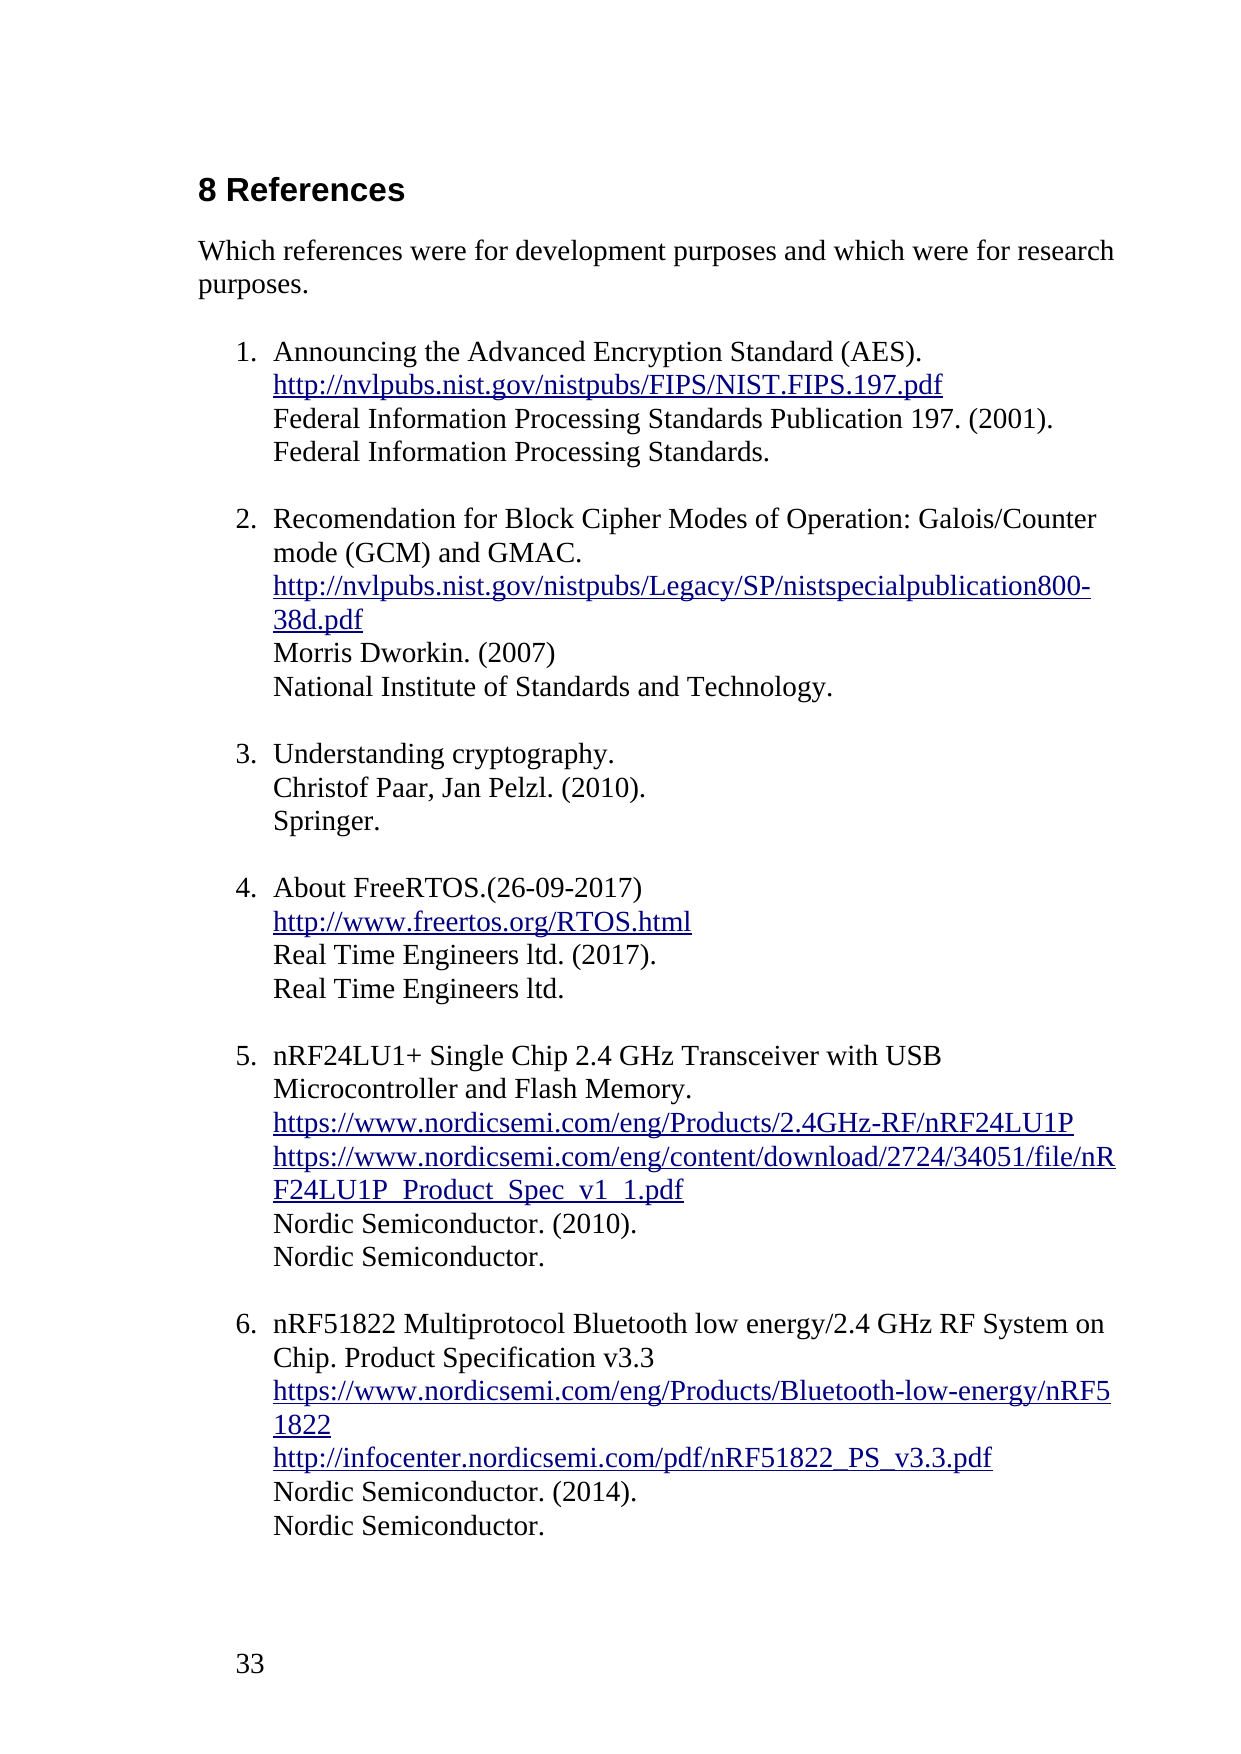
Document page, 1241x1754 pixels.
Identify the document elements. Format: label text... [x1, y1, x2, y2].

subtitle References [198, 170, 1119, 208]
text Which references were for development purposes and which were for research purposes. [198, 233, 1119, 300]
list nRF24LU1+ Single Chip 2.4 GHz Transceiver with USB Microcontroller and Flash Memory. https://www.nordicsemi.com/eng/Products/2.4GHz-RF/nRF24LU1P https://www.nordicsemi.com/eng/content/download/2724/34051/file/nRF24LU1P_Product_Spec_v1_1.pdf Nordic Semiconductor. (2010). Nordic Semiconductor. [235, 1038, 1119, 1273]
list About FreeRTOS.(26-09-2017) http://www.freertos.org/RTOS.html Real Time Engineers ltd. (2017). Real Time Engineers ltd. [235, 870, 1119, 1004]
list Understanding cryptography. Christof Paar, Jan Pelzl. (2010). Springer. [235, 736, 1119, 837]
list nRF51822 Multiprotocol Bluetooth low energy/2.4 GHz RF System on Chip. Product Specification v3.3 https://www.nordicsemi.com/eng/Products/Bluetooth-low-energy/nRF51822 http://infocenter.nordicsemi.com/pdf/nRF51822_PS_v3.3.pdf Nordic Semiconductor. (2014). Nordic Semiconductor. [235, 1306, 1119, 1541]
list Announcing the Advanced Encryption Standard (AES). http://nvlpubs.nist.gov/nistpubs/FIPS/NIST.FIPS.197.pdf Federal Information Processing Standards Publication 197. (2001). Federal Information Processing Standards. [235, 334, 1119, 468]
list Recomendation for Block Cipher Modes of Operation: Galois/Counter mode (GCM) and GMAC. http://nvlpubs.nist.gov/nistpubs/Legacy/SP/nistspecialpublication800-38d.pdf Morris Dworkin. (2007) National Institute of Standards and Technology. [235, 501, 1119, 703]
